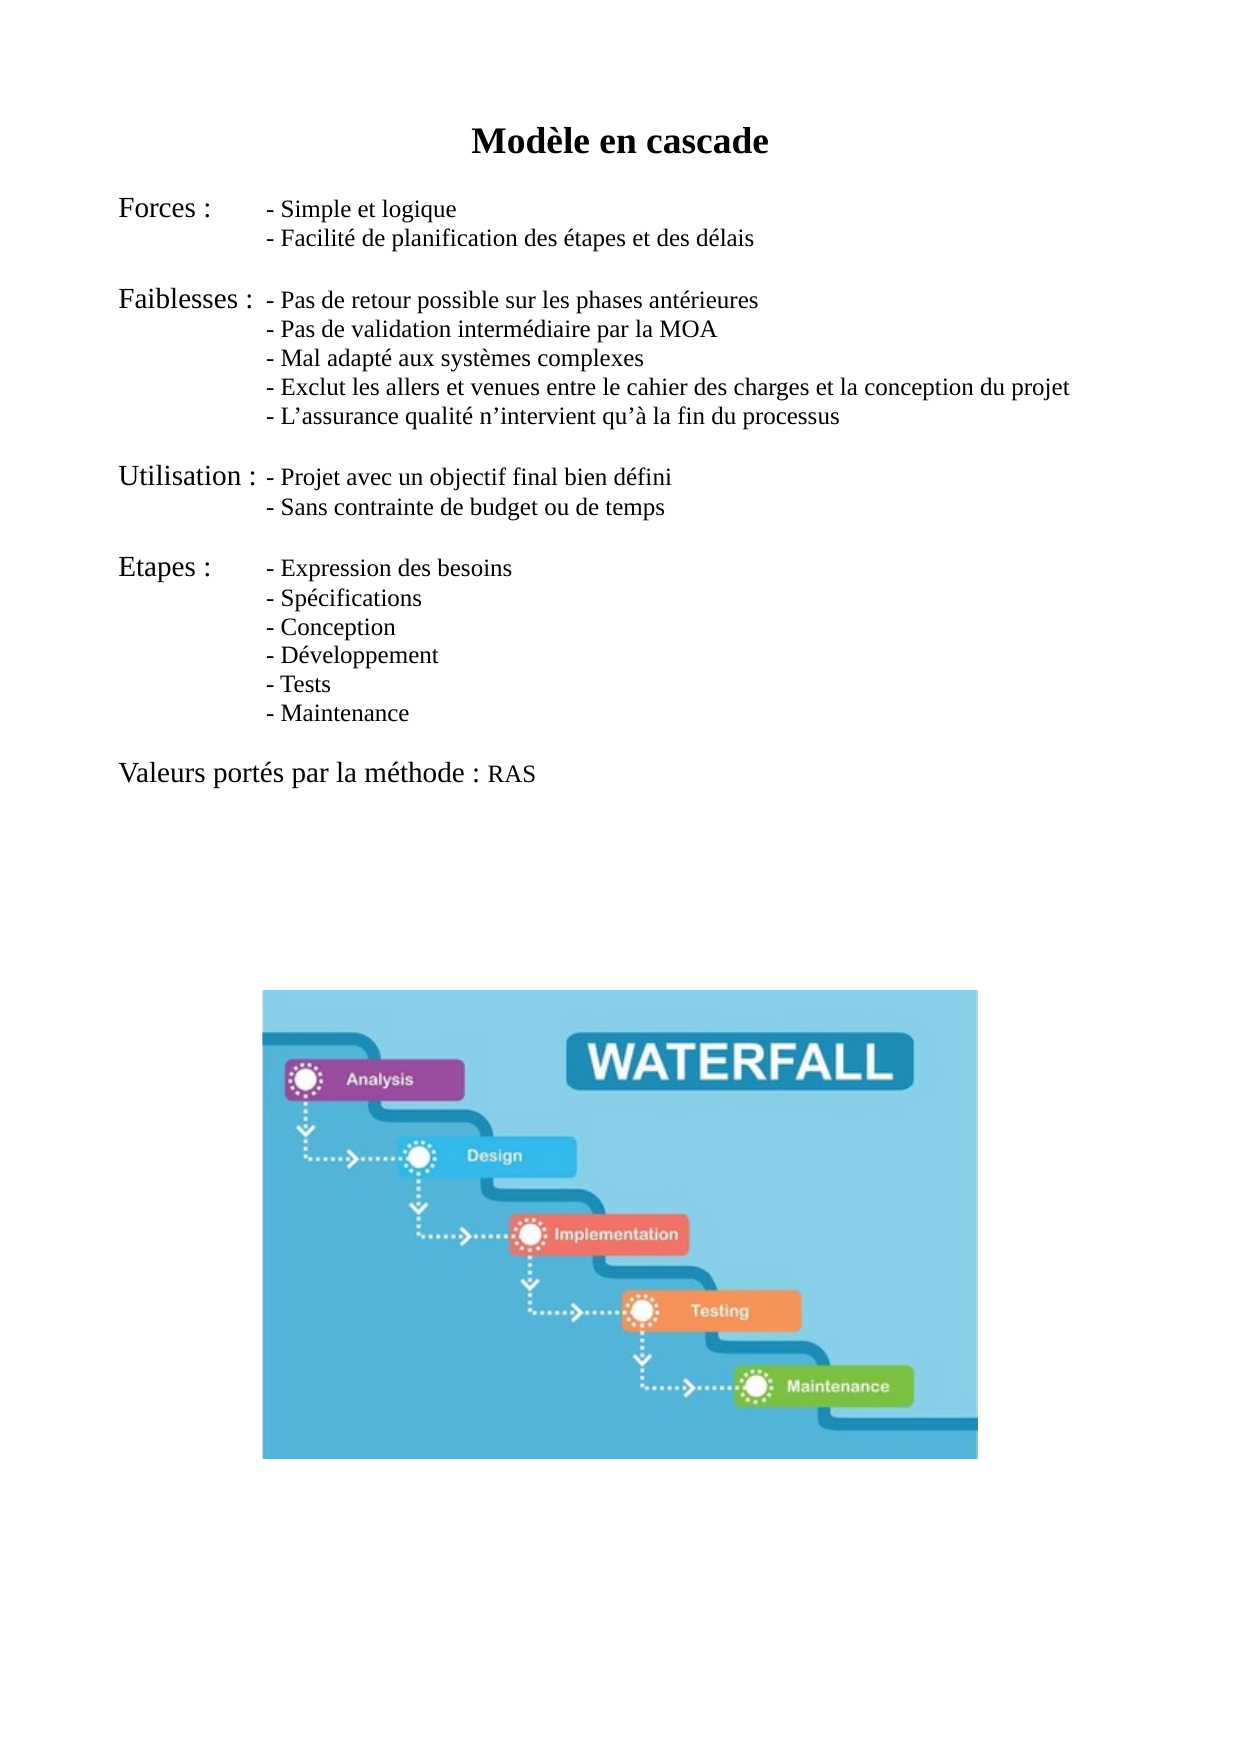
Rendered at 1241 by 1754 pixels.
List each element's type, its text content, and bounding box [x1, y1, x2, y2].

text Utilisation : - Projet avec un objectif final bien défini [118, 458, 1122, 492]
text - Exclut les allers et venues entre le cahier des charges et la conception du projet [118, 372, 1122, 401]
text - Spécifications [118, 583, 1122, 612]
text - Facilité de planification des étapes et des délais [118, 223, 1122, 252]
text Etapes : - Expression des besoins [118, 549, 1122, 583]
text - Tests [118, 669, 1122, 698]
text Faiblesses : - Pas de retour possible sur les phases antérieures [118, 281, 1122, 314]
text - Conception [118, 612, 1122, 640]
text Valeurs portés par la méthode : RAS [118, 755, 1122, 789]
text - Développement [118, 640, 1122, 669]
text Modèle en cascade [118, 118, 1122, 161]
text - Pas de validation intermédiaire par la MOA - Mal adapté aux systèmes complexes [118, 314, 1122, 372]
text - Sans contrainte de budget ou de temps [118, 492, 1122, 521]
text - L’assurance qualité n’intervient qu’à la fin du processus [118, 401, 1122, 429]
text Forces : - Simple et logique [118, 190, 1122, 223]
text - Maintenance [118, 698, 1122, 727]
picture [262, 990, 978, 1459]
